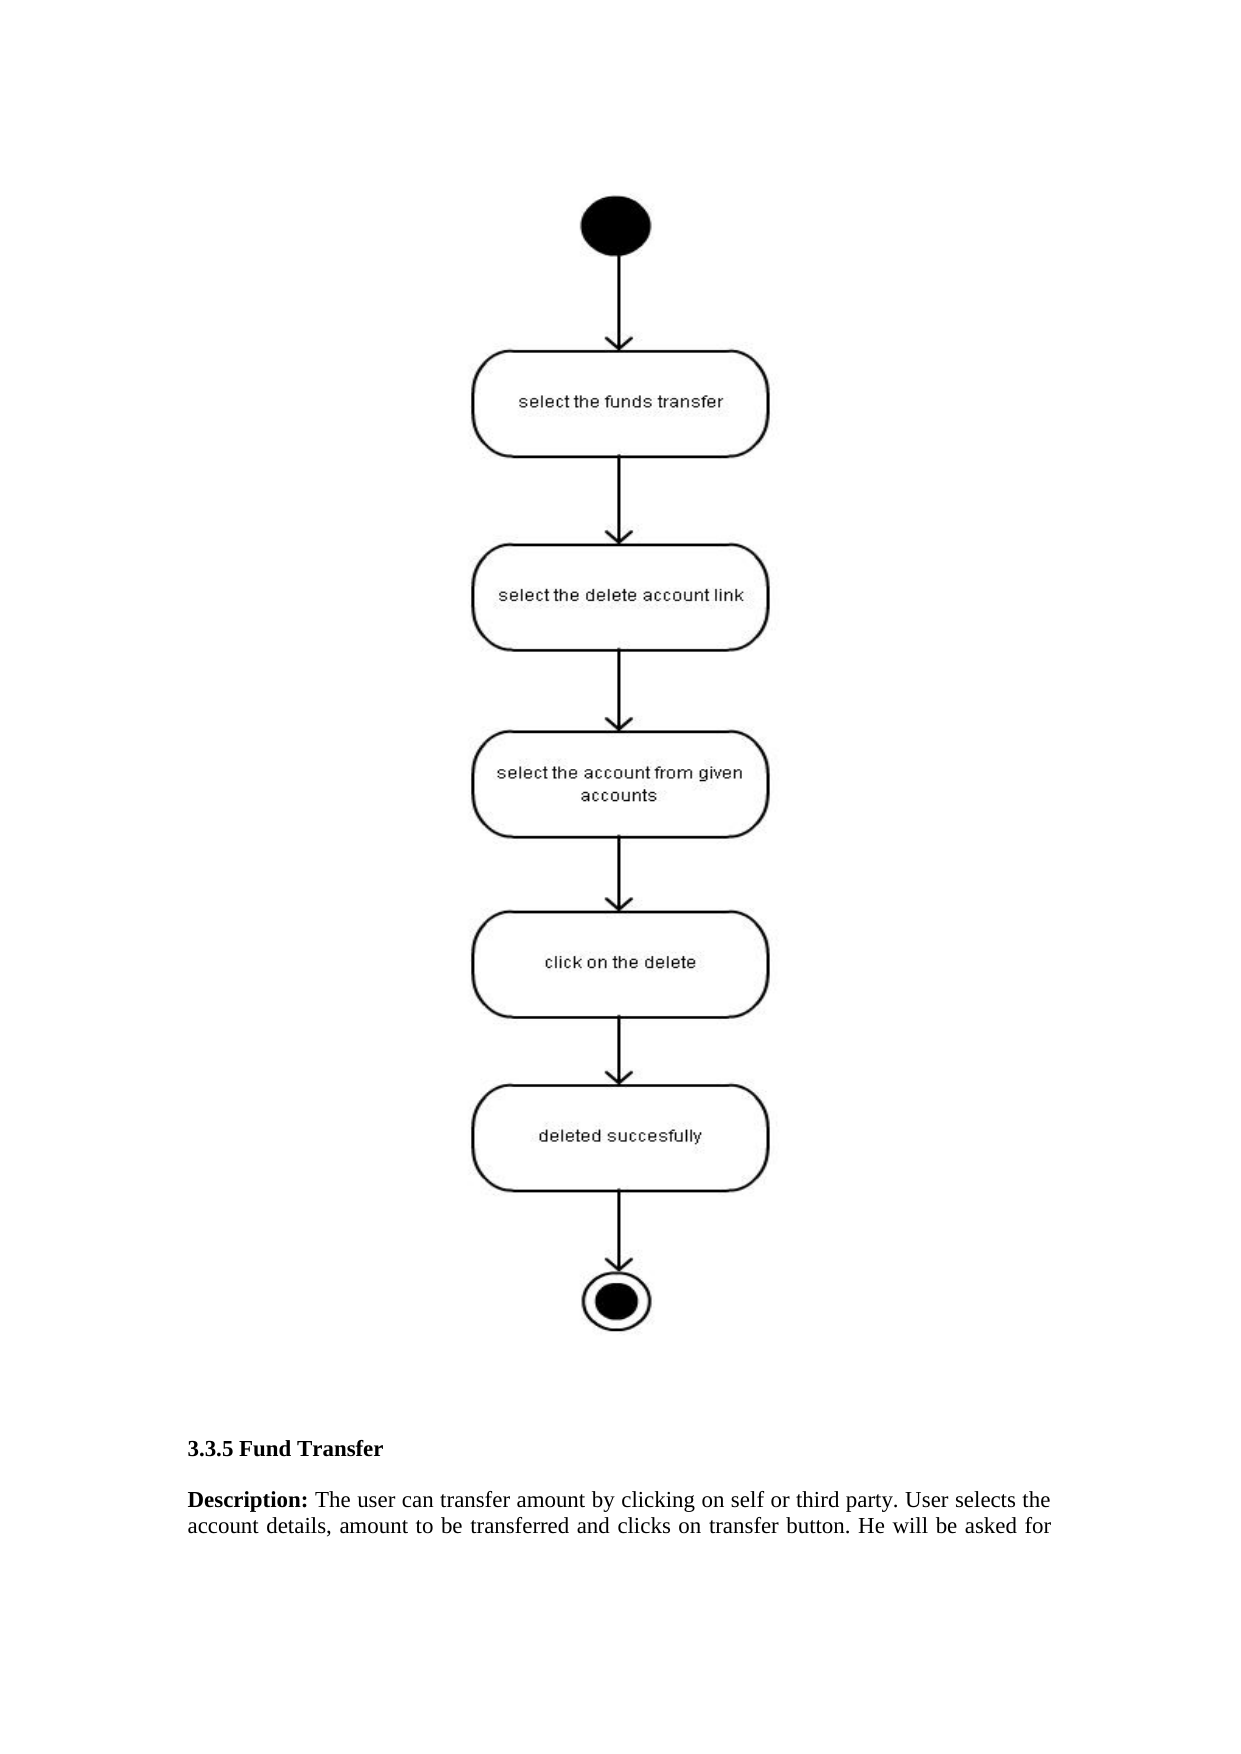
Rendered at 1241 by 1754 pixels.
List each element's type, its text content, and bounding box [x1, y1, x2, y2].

picture [456, 182, 787, 1338]
text Description: The user can transfer amount by clicking on self or third party. User selects the account details, amount to be transferred and clicks on transfer button. He will be asked for [187, 1486, 1053, 1538]
text 3.3.5 Fund Transfer [187, 1435, 1053, 1462]
